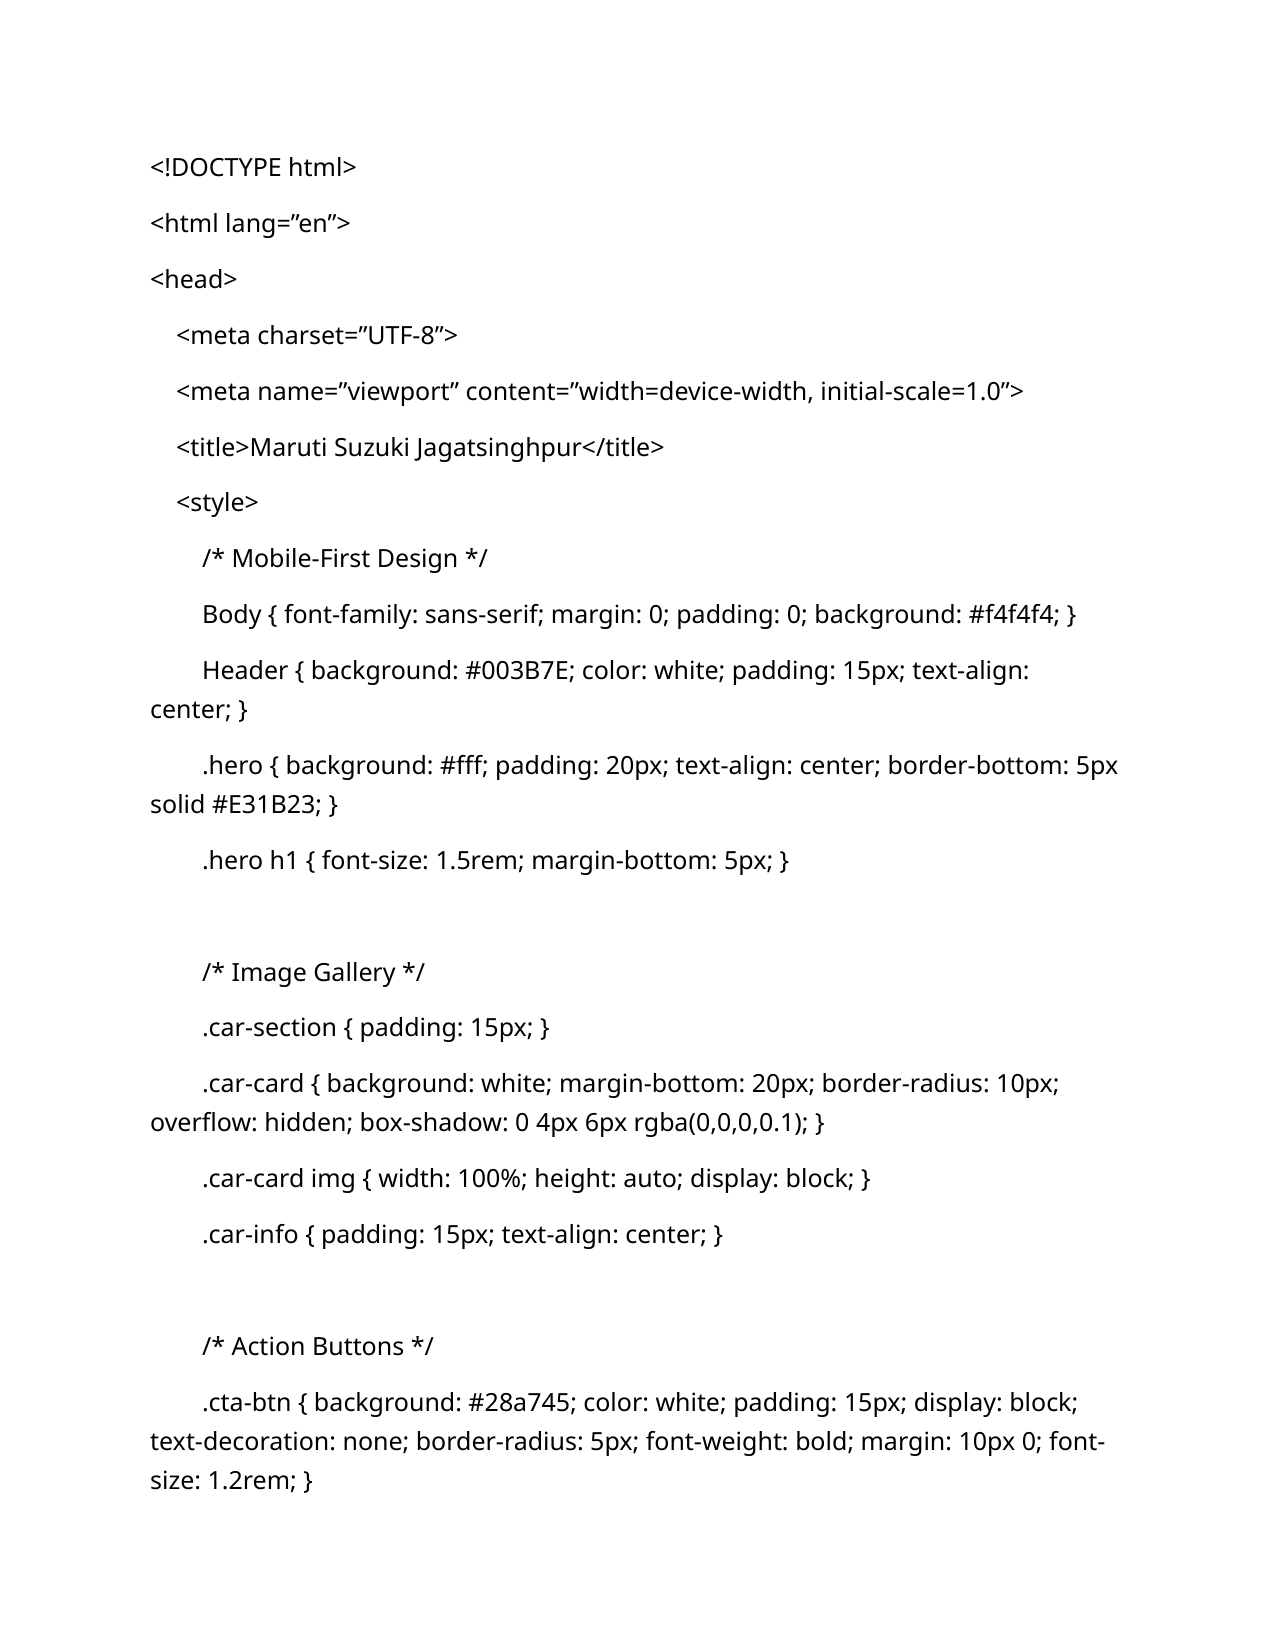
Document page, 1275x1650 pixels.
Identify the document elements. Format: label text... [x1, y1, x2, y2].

text <title>Maruti Suzuki Jagatsinghpur</title> [150, 429, 1125, 463]
text <!DOCTYPE html> [150, 150, 1125, 184]
text .hero h1 { font-size: 1.5rem; margin-bottom: 5px; } [150, 842, 1125, 877]
text .hero { background: #fff; padding: 20px; text-align: center; border-bottom: 5px solid #E31B23; } [150, 747, 1125, 821]
text .car-card { background: white; margin-bottom: 20px; border-radius: 10px; overflow: hidden; box-shadow: 0 4px 6px rgba(0,0,0,0.1); } [150, 1066, 1125, 1139]
text Header { background: #003B7E; color: white; padding: 15px; text-align: center; } [150, 652, 1125, 726]
text <head> [150, 262, 1125, 296]
text <meta name=”viewport” content=”width=device-width, initial-scale=1.0”> [150, 373, 1125, 407]
text <html lang=”en”> [150, 206, 1125, 240]
text .car-section { padding: 15px; } [150, 1010, 1125, 1044]
text .car-info { padding: 15px; text-align: center; } [150, 1217, 1125, 1251]
text Body { font-family: sans-serif; margin: 0; padding: 0; background: #f4f4f4; } [150, 597, 1125, 631]
text <meta charset=”UTF-8”> [150, 317, 1125, 352]
text /* Action Buttons */ [150, 1328, 1125, 1362]
text /* Image Gallery */ [150, 954, 1125, 988]
text .cta-btn { background: #28a745; color: white; padding: 15px; display: block; text-decoration: none; border-radius: 5px; font-weight: bold; margin: 10px 0; font-size: 1.2rem; } [150, 1384, 1125, 1497]
text .car-card img { width: 100%; height: auto; display: block; } [150, 1161, 1125, 1195]
text <style> [150, 485, 1125, 519]
text /* Mobile-First Design */ [150, 541, 1125, 575]
